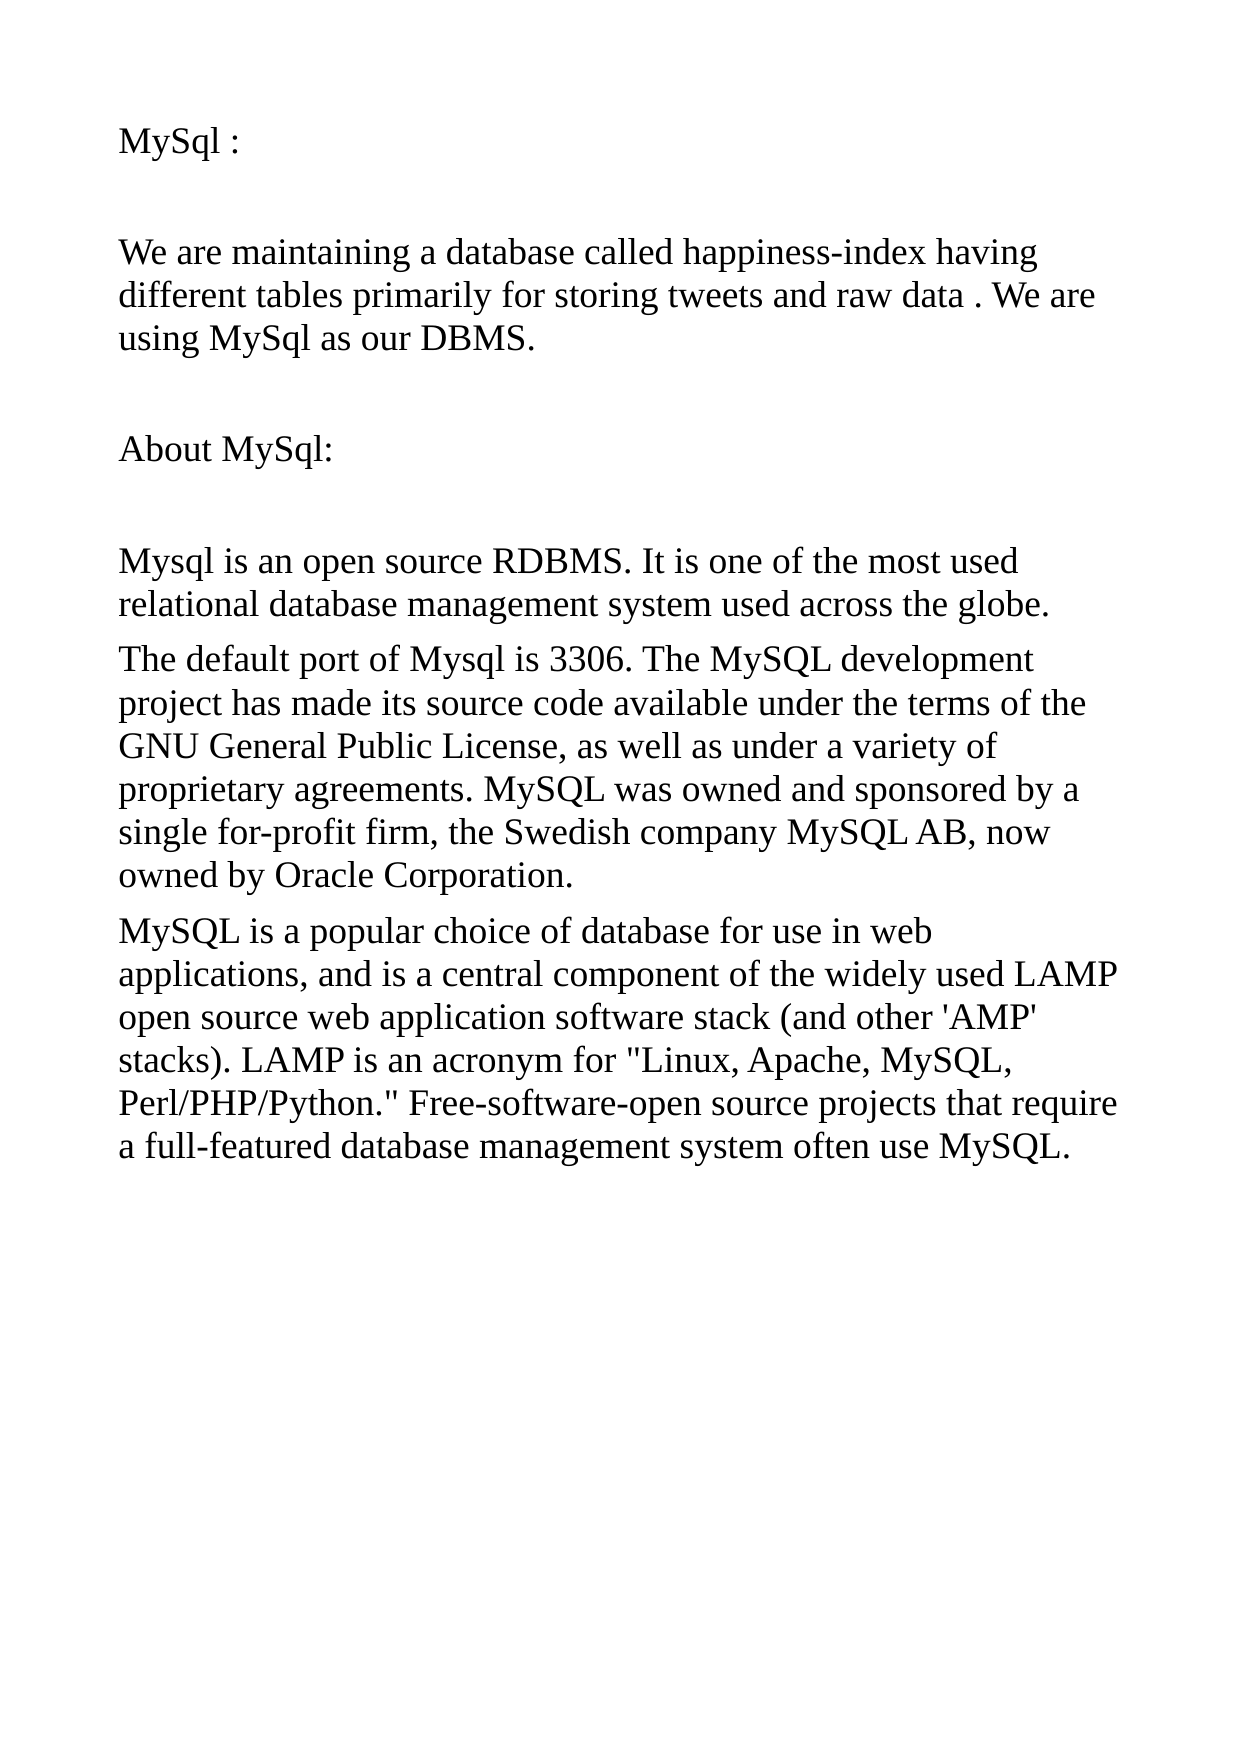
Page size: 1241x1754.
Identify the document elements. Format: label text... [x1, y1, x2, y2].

text We are maintaining a database called happiness-index having different tables primarily for storing tweets and raw data . We are using MySql as our DBMS. [118, 229, 1122, 359]
text MySQL is a popular choice of database for use in web applications, and is a central component of the widely used LAMP open source web application software stack (and other 'AMP' stacks). LAMP is an acronym for "Linux, Apache, MySQL, Perl/PHP/Python." Free-software-open source projects that require a full-featured database management system often use MySQL. [118, 908, 1122, 1167]
text Mysql is an open source RDBMS. It is one of the most used relational database management system used across the globe. [118, 538, 1122, 624]
text About MySql: [118, 427, 1122, 470]
text The default port of Mysql is 3306. The MySQL development project has made its source code available under the terms of the GNU General Public License, as well as under a variety of proprietary agreements. MySQL was owned and sponsored by a single for-profit firm, the Swedish company MySQL AB, now owned by Oracle Corporation. [118, 637, 1122, 896]
text MySql : [118, 118, 1122, 161]
